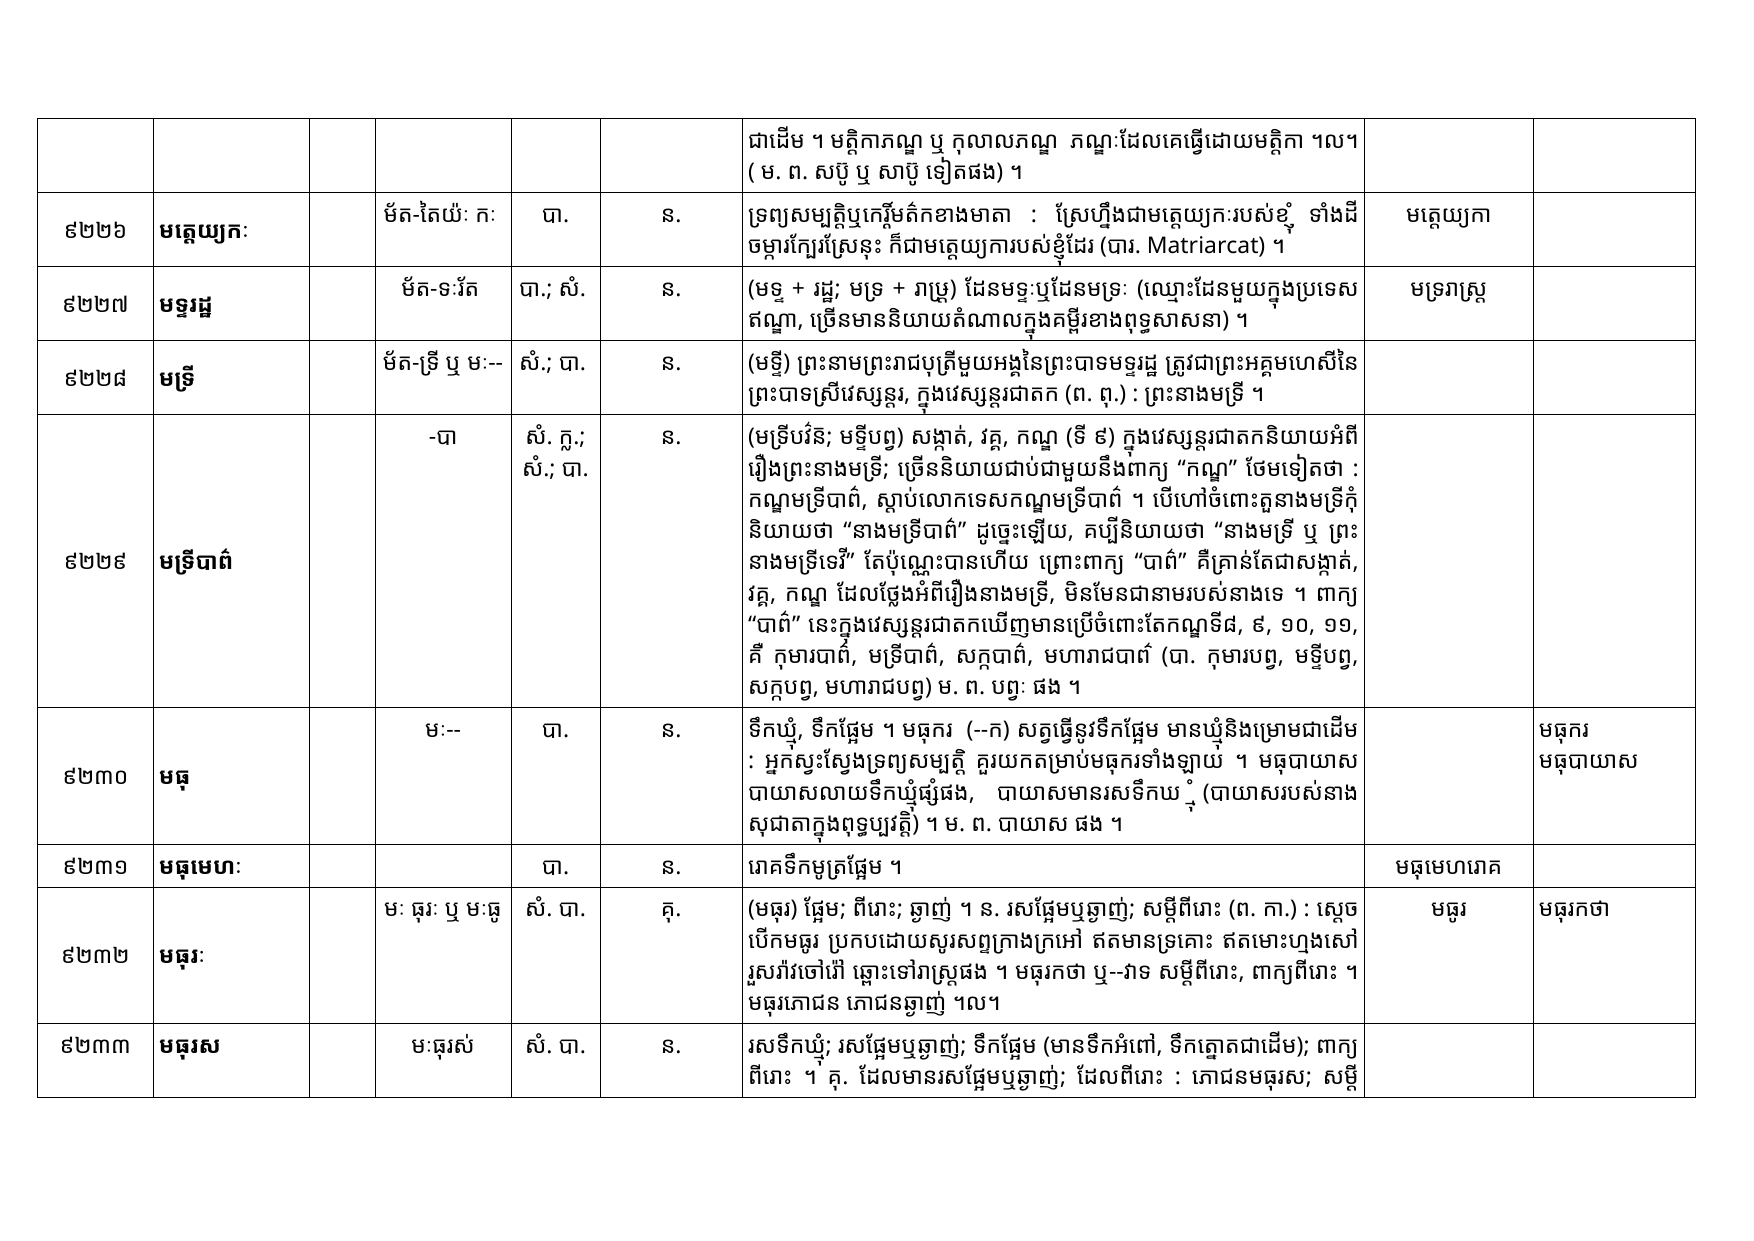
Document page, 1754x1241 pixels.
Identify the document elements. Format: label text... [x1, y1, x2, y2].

table_cell [38, 119, 153, 192]
table_cell មៈធុរស់ [376, 1024, 511, 1097]
table_cell ៩២៣០ [38, 708, 153, 844]
table_cell [310, 415, 375, 707]
table_cell មត្តេយ្យកា [1365, 193, 1533, 266]
table_cell [310, 1024, 375, 1097]
table_cell [1534, 1024, 1695, 1097]
table_cell រោគ​ទឹក​មូត្រ​ផ្អែម ។ [743, 845, 1364, 887]
table_cell មទ្ទរដ្ឋ [154, 267, 309, 340]
table_cell មធូរ [1365, 888, 1533, 1023]
table_cell ៩២២៦ [38, 193, 153, 266]
table_cell មទ្រ​រាស្ត្រ [1365, 267, 1533, 340]
table_cell ន. [601, 341, 742, 414]
table_cell បា. [512, 708, 600, 844]
table_cell [1534, 341, 1695, 414]
table_cell មត្តេយ្យកៈ [154, 193, 309, 266]
table_cell បា. [512, 845, 600, 887]
table_cell គុ. [601, 888, 742, 1023]
table_cell ៩២២៩ [38, 415, 153, 707]
table_cell ម័ត-ទ្រី ឬ មៈ-- [376, 341, 511, 414]
table_cell មទ្រី​បាព៌ [154, 415, 309, 707]
table_cell ម័ត-តៃយ៉ៈ កៈ [376, 193, 511, 266]
table_cell [1534, 119, 1695, 192]
table_cell ទឹក​ឃ្មុំ, ទឹក​ផ្អែម ។ មធុ​ករ (--ក) សត្វ​ធ្វើ​នូវ​ទឹក​ផ្អែម មាន​ឃ្មុំ​និង​ម្រោម​ជាដើម : អ្នក​ស្វះស្វែង​ទ្រព្យ​សម្បត្តិ គួរ​យក​តម្រាប់​មធុ​ករ​ទាំងឡាយ ។ មធុ​បាយាស បាយាស​លាយ​ទឹក​ឃ្មុំ​ផ្សំ​ផង, បាយាស​មាន​រស​ទឹក​ឃ្មុំ (បាយាស​របស់​នាង​សុជាតា​ក្នុង​ពុទ្ធប្បវត្តិ) ។ ម. ព. បាយាស ផង ។ [743, 708, 1364, 844]
table_cell មធុរ​កថា [1534, 888, 1695, 1023]
table_cell ៩២៣៣ [38, 1024, 153, 1097]
table_cell មៈ ធុរៈ ឬ មៈធូ [376, 888, 511, 1023]
table_cell ន. [601, 708, 742, 844]
table_cell [376, 845, 511, 887]
table_cell [376, 119, 511, 192]
table_cell [601, 119, 742, 192]
table_cell [310, 193, 375, 266]
table_cell ៩២២៧ [38, 267, 153, 340]
table_cell ន. [601, 415, 742, 707]
table_cell សំ. បា. [512, 888, 600, 1023]
table_cell [1365, 1024, 1533, 1097]
table_cell [1365, 708, 1533, 844]
table_cell មធុ​មេហៈ [154, 845, 309, 887]
table_cell [1534, 267, 1695, 340]
table_cell ន. [601, 267, 742, 340]
table_cell មៈ-- [376, 708, 511, 844]
table_cell ន. [601, 193, 742, 266]
table_cell សំ.; បា. [512, 341, 600, 414]
table_cell [1365, 119, 1533, 192]
table_cell [1365, 415, 1533, 707]
table_cell ន. [601, 1024, 742, 1097]
table_cell [310, 888, 375, 1023]
table_cell [310, 119, 375, 192]
table_cell (មទ្រីបវ៌ន៑; មទ្ទីបព្វ) សង្កាត់, វគ្គ, កណ្ឌ (ទី ៩) ក្នុង​វេស្សន្តរ​ជាតក​និយាយ​អំពី​រឿង​ព្រះ​នាង​មទ្រី; ច្រើន​និយាយ​ជាប់​ជាមួយ​នឹង​ពាក្យ “កណ្ឌ” ថែម​ទៀត​ថា : កណ្ឌ​មទ្រី​បាព៌, ស្ដាប់​លោក​ទេស​កណ្ឌ​មទ្រី​បាព៌ ។ បើ​ហៅ​ចំពោះ​តួ​នាង​មទ្រី​កុំ​និយាយ​ថា “នាង​មទ្រី​បាព៌” ដូច្នេះ​ឡើយ, គប្បី​និយាយ​ថា “នាង​មទ្រី ឬ ព្រះ​នាង​មទ្រី​ទេវី” តែ​ប៉ុណ្ណេះ​បាន​ហើយ ព្រោះ​ពាក្យ “បាព៌” គឺ​គ្រាន់តែ​ជា​សង្កាត់, វគ្គ, កណ្ឌ ដែល​ថ្លែង​អំពី​រឿង​នាង​មទ្រី, មិនមែន​ជា​នាម​របស់​នាង​ទេ ។ ពាក្យ “បាព៌” នេះ​ក្នុង​វេស្សន្តរ​ជាតក​ឃើញ​មាន​ប្រើ​ចំពោះ​តែ​កណ្ឌ​ទី​៨, ៩, ១០, ១១, គឺ កុមារ​បាព៌, មទ្រី​បាព៌, សក្ក​បាព៌, មហា​រាជ​បាព៌ (បា. កុមារ​បព្វ, មទ្ទី​បព្វ, សក្ក​បព្វ, មហា​រាជ​បព្វ) ម. ព. បព្វៈ ផង ។ [743, 415, 1364, 707]
table_cell [310, 845, 375, 887]
table_cell [1534, 845, 1695, 887]
table_cell (មទ្ទ + រដ្ឋ; មទ្រ + រាឞ្រ្ដ) ដែន​មទ្ទៈ​ឬ​ដែន​មទ្រៈ (ឈ្មោះ​ដែន​មួយ​ក្នុង​ប្រទេស​ឥណ្ឌា, ច្រើន​មាន​និយាយ​តំណាល​ក្នុង​​​គម្ពីរ​ខាង​ពុទ្ធ​សាសនា) ។ [743, 267, 1364, 340]
table_cell -បា [376, 415, 511, 707]
table_cell (ម្ឫតិកា) ដ៏​ស្អឹត, ដី​ល្អិត​ផង់​ដែល​លាយ​ទឹក​ទៅ​ស្អិត, ដី​ឥដ្ឋ ។ ដី​ដែល​លាយ​ទឹក​ឲ្យ​គ្រាន់​តែ​សើម​ស្អិត​ហើយ​ពូត​ជា​ដុំ ហាល​ថ្ងៃ​ឲ្យ​ស្ងួត​ទុក​ដុស​ជម្រះ​កាយ​ក្នុង​ពេល​ងូត​ទឹក (ប្រើ​តែ​ក្នុង​សម័យ​បុរាណ​ព្រេង​នាយ ដែល​ពុំទាន់​មាន​សប៊ូ) : ភិក្ខុ​ងូត​ទឹក​ជម្រះ​កាយ​ដោយ​មត្តិកា (ព. វិ. ពុ.) ។ មតិ្តកា​ភាជន៍ ឬ កុលាល​ភាជន៍ ​ភាជន៍​ដែល​គេ​ធ្វើ​ដោយ​មត្តិកា (ភាជន៍​ដី) មាន​ក្អម, ឆ្នាំង, ថូ, ចាន ជាដើម ។ មត្តិកា​ភណ្ឌ ឬ កុលាល​ភណ្ឌ ភណ្ឌៈ​ដែល​គេ​ធ្វើ​ដោយ​មត្តិកា ។ល។ ( ម. ព. សប៊ូ ឬ សាប៊ូ ទៀត​ផង) ។ [743, 119, 1364, 192]
table_cell សំ. ក្ល.; សំ.; បា. [512, 415, 600, 707]
table_cell ន. [601, 845, 742, 887]
table_cell មធុ​មេហ​រោគ [1365, 845, 1533, 887]
table_cell មទ្រី [154, 341, 309, 414]
table_cell រស​ទឹក​ឃ្មុំ; រស​ផ្អែម​ឬ​ឆ្ងាញ់; ទឹក​ផ្អែម (មាន​ទឹក​អំពៅ, ទឹក​ត្នោត​ជាដើម); ពាក្យ​ពីរោះ ។ គុ. ដែល​មាន​រស​ផ្អែម​ឬ​ឆ្ងាញ់; ដែល​ពីរោះ : ភោជន​មធុរស; សម្ដី​ [743, 1024, 1364, 1097]
table_cell ទ្រព្យ​សម្បត្តិ​ឬ​កេរ្តិ៍​មត៌ក​ខាង​មាតា : ស្រែ​ហ្នឹង​ជា​មត្តេយ្យកៈ​របស់​ខ្ញុំ ទាំង​ដី​ចម្ការ​ក្បែរ​ស្រែ​នុះ ក៏​ជា​មត្តេយ្យកា​របស់​ខ្ញុំ​ដែរ (បារ. Matriarcat) ។ [743, 193, 1364, 266]
table_cell ៩២២៨ [38, 341, 153, 414]
table_cell ៩២៣១ [38, 845, 153, 887]
table_cell មធុ [154, 708, 309, 844]
table_cell [512, 119, 600, 192]
table_cell មធុរៈ [154, 888, 309, 1023]
table_cell ម័ត-ទៈរ័ត [376, 267, 511, 340]
table_cell បា. [512, 193, 600, 266]
table_cell [1534, 193, 1695, 266]
table_cell មធុរស [154, 1024, 309, 1097]
table_cell បា.; សំ. [512, 267, 600, 340]
table_cell [310, 341, 375, 414]
table_cell (មធុរ) ផ្អែម; ពីរោះ; ឆ្ងាញ់ ។ ន. រស​ផ្អែម​ឬ​ឆ្ងាញ់; សម្ដី​ពីរោះ (ព. កា.) : ស្ដេច​បើក​មធូរ ប្រកប​ដោយ​សូរ​សព្ទ​ក្រាង​ក្រអៅ ឥត​មាន​ទ្រគោះ ឥត​មោះ​ហ្មងសៅ រួសរ៉ាវ​ចៅរ៉ៅ ឆ្ពោះ​ទៅ​រាស្ត្រ​ផង ។ មធុរ​កថា ឬ--វាទ សម្ដី​ពីរោះ, ពាក្យ​ពីរោះ ។ មធុរ​ភោជន ភោជន​ឆ្ងាញ់ ។ល។ [743, 888, 1364, 1023]
table_cell ៩២៣២ [38, 888, 153, 1023]
table_cell សំ. បា. [512, 1024, 600, 1097]
table_cell [154, 119, 309, 192]
table_cell [310, 708, 375, 844]
table_cell (មទ្ទី) ព្រះ​នាម​ព្រះ​រាជ​បុត្រី​មួយ​អង្គ​នៃ​ព្រះ​បាទ​មទ្ទរដ្ឋ ត្រូវ​ជា​ព្រះ​អគ្គ​មហេសី​នៃ​ព្រះ​បាទ​ស្រី​វេស្សន្តរ, ក្នុង​វេស្សន្តរ​ជាតក (ព. ពុ.) : ព្រះ​នាង​មទ្រី ។ [743, 341, 1364, 414]
table_cell [310, 267, 375, 340]
table_cell មធុ​ករ មធុ​បាយាស [1534, 708, 1695, 844]
table_cell [1365, 341, 1533, 414]
table_cell [1534, 415, 1695, 707]
